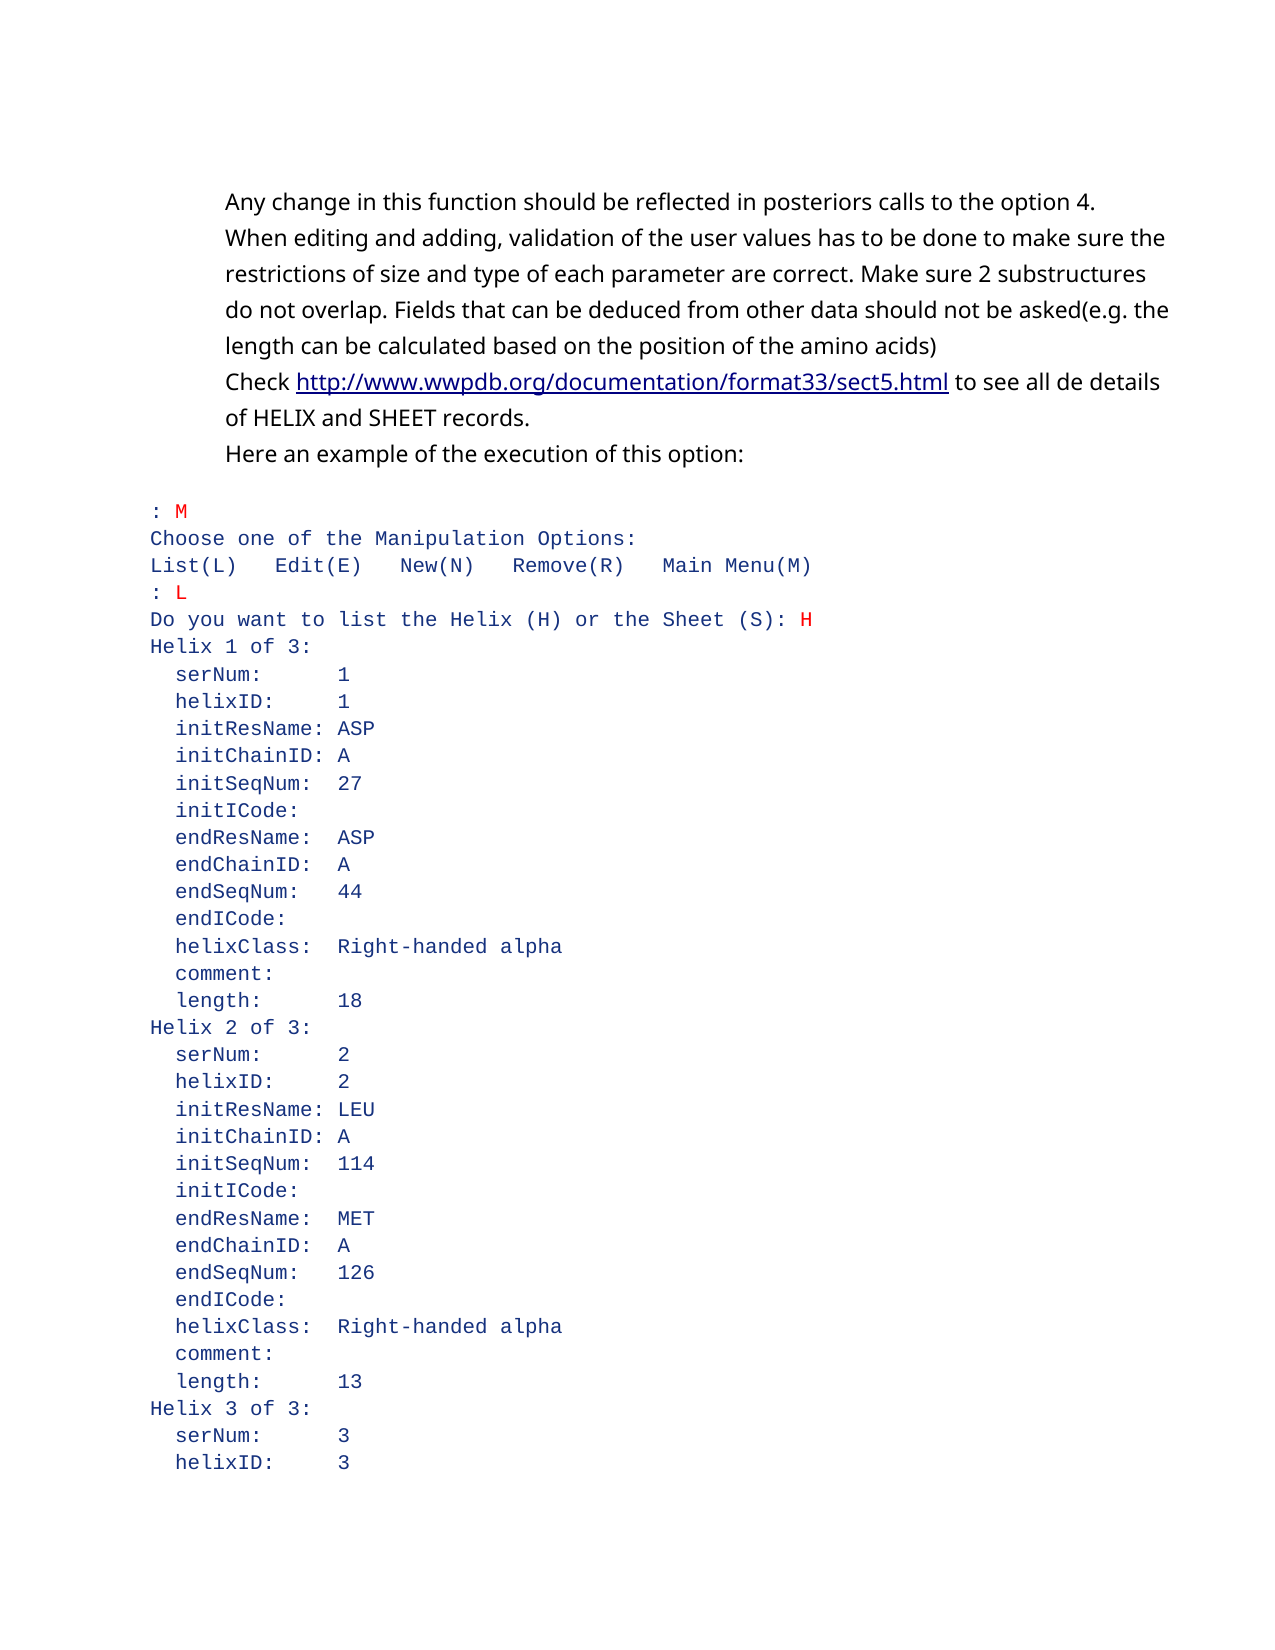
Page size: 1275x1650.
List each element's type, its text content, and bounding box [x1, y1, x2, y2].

subtitle initResName: LEU [375, 1099, 1172, 1122]
subtitle helixClass: Right-handed alpha [562, 1316, 1172, 1340]
subtitle endResName: MET [150, 1207, 1172, 1231]
subtitle Do you want to list the Helix (H) or the Sheet (S): H [812, 609, 1172, 633]
subtitle endSeqNum: 126 [375, 1262, 1172, 1286]
list Any change in this function should be reflected in posteriors calls to the option 4. When editing and adding, validation of the user values has to be done to make sure the restrictions of size and type of each parameter are correct. Make sure 2 substructures do not overlap. Fields that can be deduced from other data should not be asked(e.g. the length can be calculated based on the position of the amino acids) Check http://www.wwpdb.org/documentation/format33/sect5.html to see all de details of HELIX and SHEET records. Here an example of the execution of this option: [187, 150, 1172, 469]
subtitle serNum: 3 [350, 1425, 1172, 1449]
subtitle endSeqNum: 44 [362, 881, 1172, 905]
subtitle initICode: [337, 800, 1172, 823]
subtitle endICode: [150, 908, 1172, 932]
subtitle comment: [150, 1343, 1172, 1367]
subtitle initSeqNum: 27 [150, 772, 1172, 796]
subtitle Helix 3 of 3: [312, 1398, 1172, 1421]
subtitle endChainID: A [350, 854, 1172, 878]
subtitle : L [187, 582, 1172, 606]
subtitle serNum: 1 [350, 664, 1172, 687]
subtitle comment: [337, 963, 1172, 986]
subtitle length: 18 [362, 990, 1172, 1014]
subtitle initICode: [337, 1180, 1172, 1204]
subtitle endICode: [337, 1289, 1172, 1313]
subtitle initChainID: A [350, 1126, 1172, 1149]
subtitle length: 13 [362, 1371, 1172, 1394]
subtitle helixID: 3 [350, 1452, 1172, 1476]
subtitle endChainID: A [350, 1235, 1172, 1258]
subtitle Helix 1 of 3: [312, 637, 1172, 660]
subtitle helixID: 1 [350, 691, 1172, 714]
subtitle : M [187, 501, 1172, 524]
subtitle endResName: ASP [375, 827, 1172, 851]
subtitle Helix 2 of 3: [312, 1017, 1172, 1041]
subtitle helixClass: Right-handed alpha [562, 936, 1172, 959]
subtitle initResName: ASP [375, 718, 1172, 742]
subtitle helixID: 2 [350, 1072, 1172, 1095]
subtitle initSeqNum: 114 [375, 1153, 1172, 1177]
subtitle initChainID: A [350, 745, 1172, 769]
subtitle serNum: 2 [350, 1044, 1172, 1068]
subtitle List(L) Edit(E) New(N) Remove(R) Main Menu(M) [825, 555, 1172, 579]
subtitle Choose one of the Manipulation Options: [650, 528, 1172, 551]
